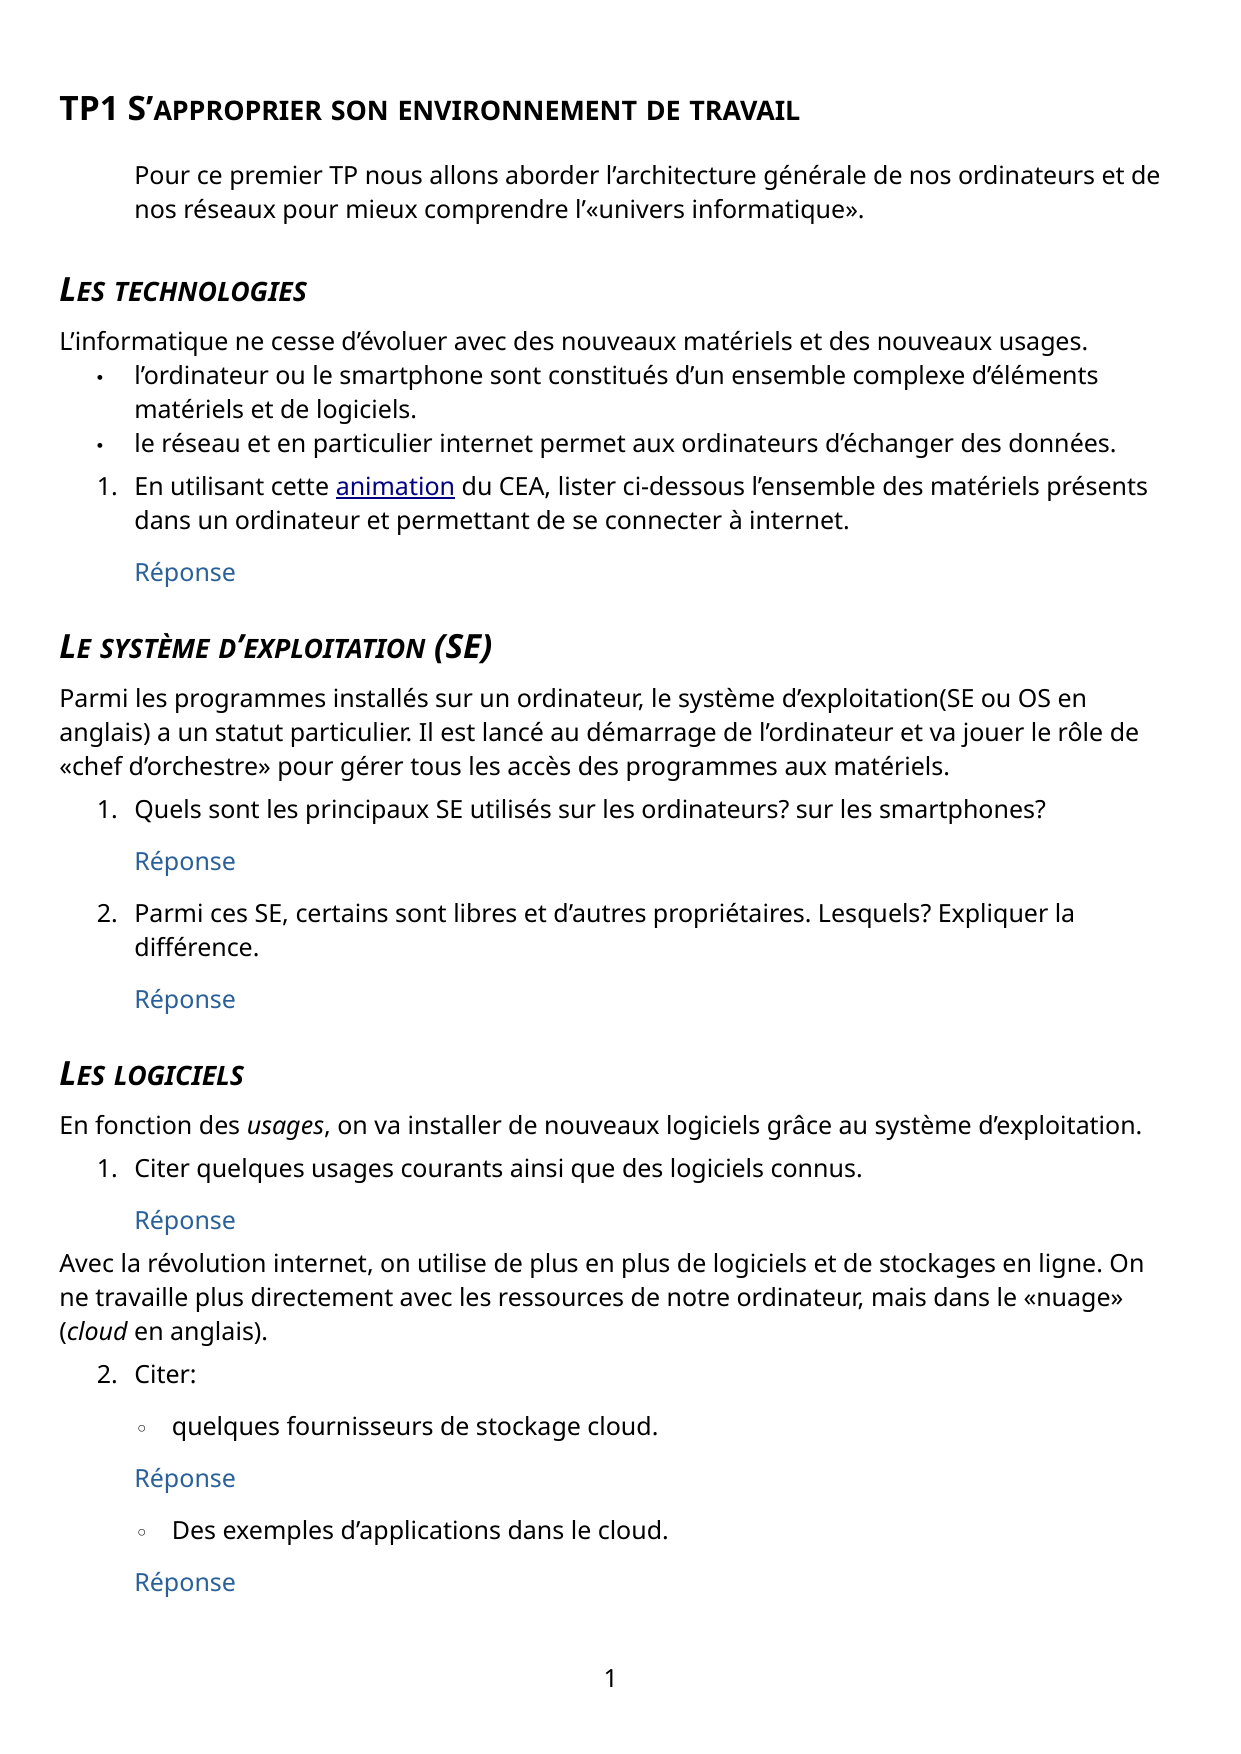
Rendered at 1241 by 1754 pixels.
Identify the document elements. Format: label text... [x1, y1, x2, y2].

subtitle Les logiciels [59, 1050, 1181, 1095]
list Réponse [97, 844, 1181, 878]
subtitle TP1 S’approprier son environnement de travail [59, 84, 1181, 130]
text Avec la révolution internet, on utilise de plus en plus de logiciels et de stockages en ligne. On ne travaille plus directement avec les ressources de notre ordinateur, mais dans le «nuage» (cloud en anglais). [59, 1246, 1181, 1348]
list Réponse [97, 982, 1181, 1016]
text Parmi les programmes installés sur un ordinateur, le système d’exploitation(SE ou OS en anglais) a un statut particulier. Il est lancé au démarrage de l’ordinateur et va jouer le rôle de «chef d’orchestre» pour gérer tous les accès des programmes aux matériels. [59, 681, 1181, 783]
list Citer quelques usages courants ainsi que des logiciels connus. [97, 1151, 1181, 1185]
list l’ordinateur ou le smartphone sont constitués d’un ensemble complexe d’éléments matériels et de logiciels. [97, 357, 1181, 426]
list Réponse [97, 1203, 1181, 1237]
list quelques fournisseurs de stockage cloud. [134, 1409, 1181, 1443]
text En fonction des usages, on va installer de nouveaux logiciels grâce au système d’exploitation. [59, 1108, 1181, 1142]
list Des exemples d’applications dans le cloud. [134, 1513, 1181, 1547]
list Quels sont les principaux SE utilisés sur les ordinateurs? sur les smartphones? [97, 792, 1181, 826]
list le réseau et en particulier internet permet aux ordinateurs d’échanger des données. [97, 426, 1181, 459]
list Parmi ces SE, certains sont libres et d’autres propriétaires. Lesquels? Expliquer la différence. [97, 896, 1181, 964]
list Réponse [97, 554, 1181, 589]
text Pour ce premier TP nous allons aborder l’architecture générale de nos ordinateurs et de nos réseaux pour mieux comprendre l’«univers informatique». [134, 157, 1181, 225]
text L’informatique ne cesse d’évoluer avec des nouveaux matériels et des nouveaux usages. [59, 323, 1181, 357]
subtitle Le système d’exploitation (SE) [59, 623, 1181, 668]
list Réponse [97, 1565, 1181, 1599]
subtitle Les technologies [59, 265, 1181, 311]
list Réponse [97, 1461, 1181, 1495]
list Citer: [97, 1357, 1181, 1391]
list En utilisant cette animation du CEA, lister ci-dessous l’ensemble des matériels présents dans un ordinateur et permettant de se connecter à internet. [97, 468, 1181, 537]
